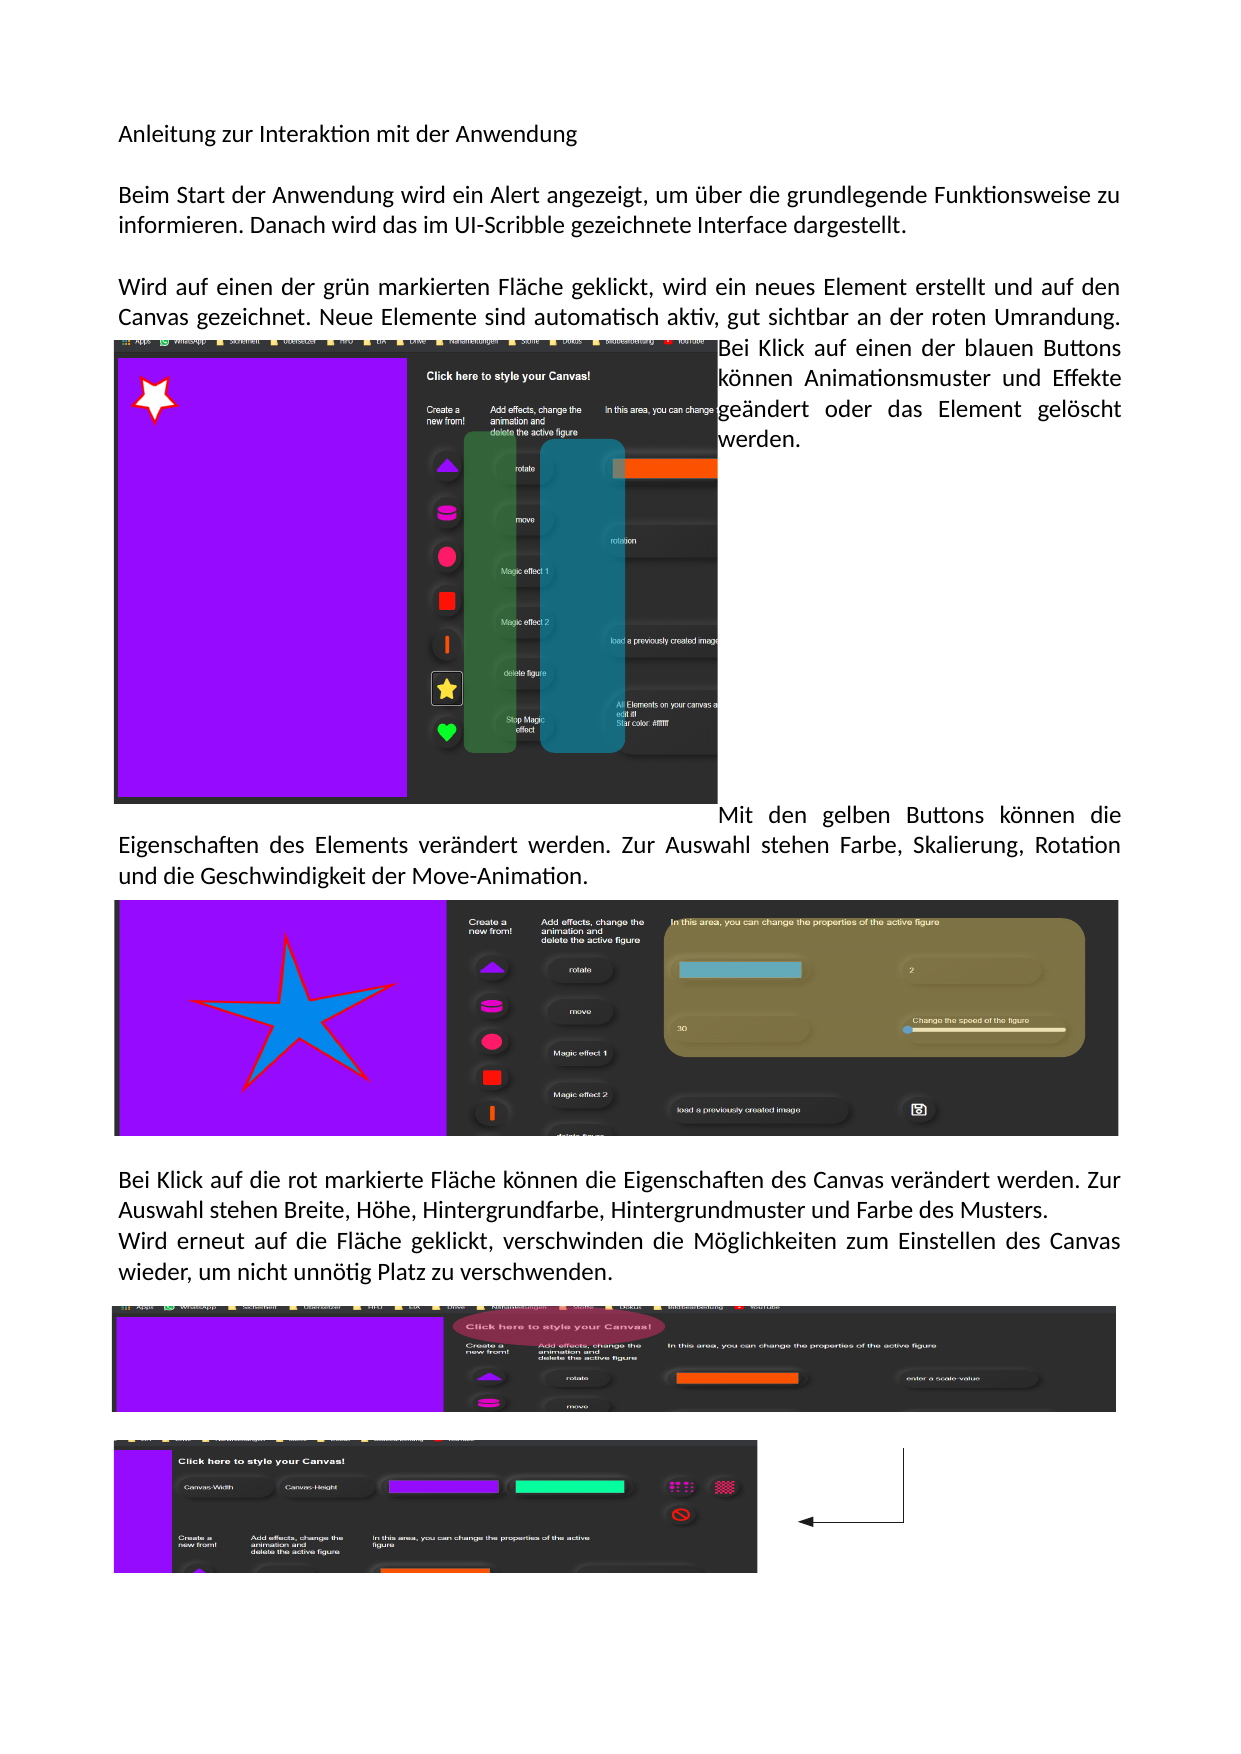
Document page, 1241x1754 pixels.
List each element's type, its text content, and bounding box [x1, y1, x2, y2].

text Wird erneut auf die Fläche geklickt, verschwinden die Möglichkeiten zum Einstellen des Canvas wieder, um nicht unnötig Platz zu verschwenden. [118, 1225, 1122, 1286]
text Anleitung zur Interaktion mit der Anwendung [118, 118, 1122, 149]
text Wird auf einen der grün markierten Fläche geklickt, wird ein neues Element erstellt und auf den Canvas gezeichnet. Neue Elemente sind automatisch aktiv, gut sichtbar an der roten Umrandung. Bei Klick auf einen der blauen Buttons können Animationsmuster und Effekte geändert oder das Element gelöscht werden. [118, 271, 1122, 454]
text Bei Klick auf die rot markierte Fläche können die Eigenschaften des Canvas verändert werden. Zur Auswahl stehen Breite, Höhe, Hintergrundfarbe, Hintergrundmuster und Farbe des Musters. [118, 1164, 1122, 1225]
picture [111, 1306, 1116, 1364]
text Beim Start der Anwendung wird ein Alert angezeigt, um über die grundlegende Funktionsweise zu informieren. Danach wird das im UI-Scribble gezeichnete Interface dargestellt. [118, 179, 1122, 240]
text Mit den gelben Buttons können die Eigenschaften des Elements verändert werden. Zur Auswahl stehen Farbe, Skalierung, Rotation und die Geschwindigkeit der Move-Animation. [118, 799, 1122, 890]
picture [113, 1440, 758, 1536]
picture [114, 900, 1119, 1136]
